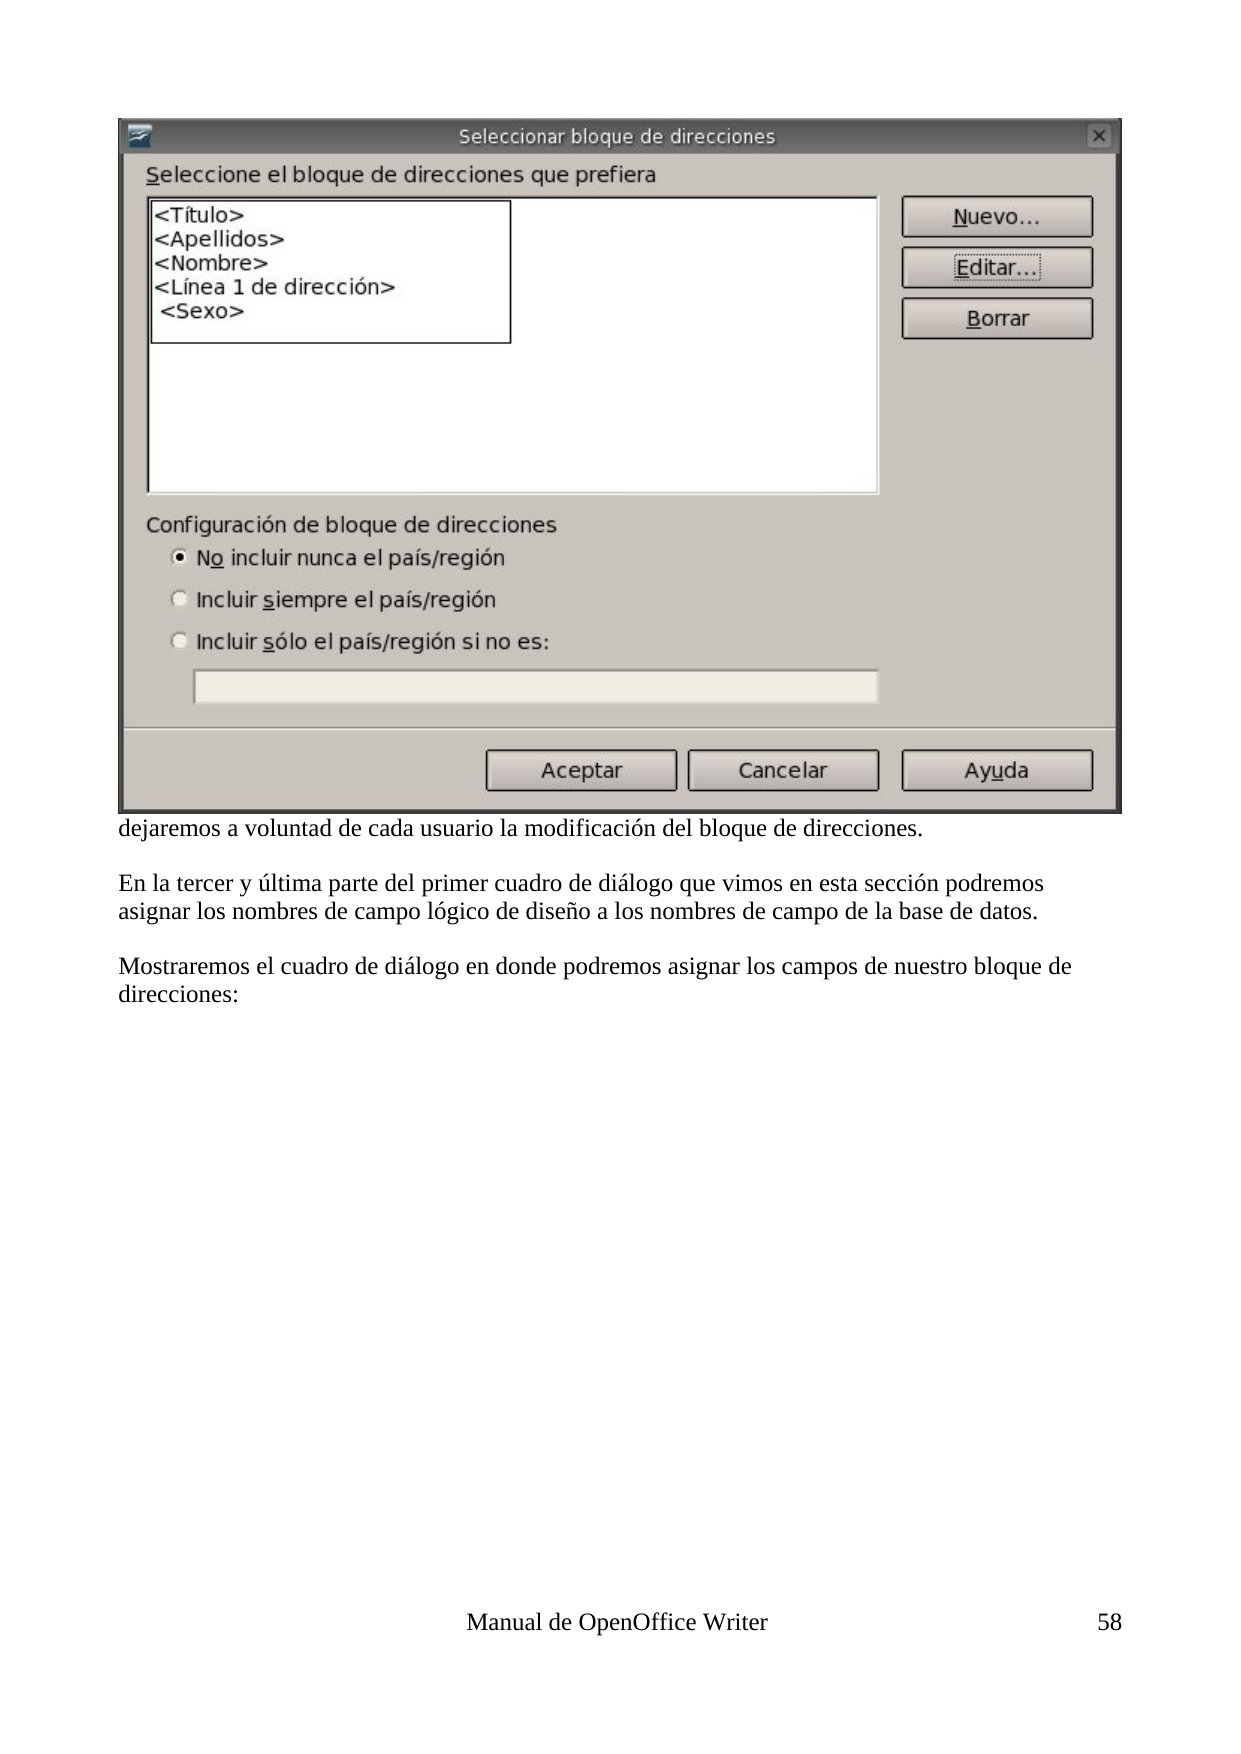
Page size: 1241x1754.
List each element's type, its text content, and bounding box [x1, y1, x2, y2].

text dejaremos a voluntad de cada usuario la modificación del bloque de direcciones. [118, 814, 1122, 841]
text Mostraremos el cuadro de diálogo en donde podremos asignar los campos de nuestro bloque de direcciones: [118, 952, 1122, 1008]
picture [118, 118, 1122, 814]
text En la tercer y última parte del primer cuadro de diálogo que vimos en esta sección podremos asignar los nombres de campo lógico de diseño a los nombres de campo de la base de datos. [118, 869, 1122, 924]
